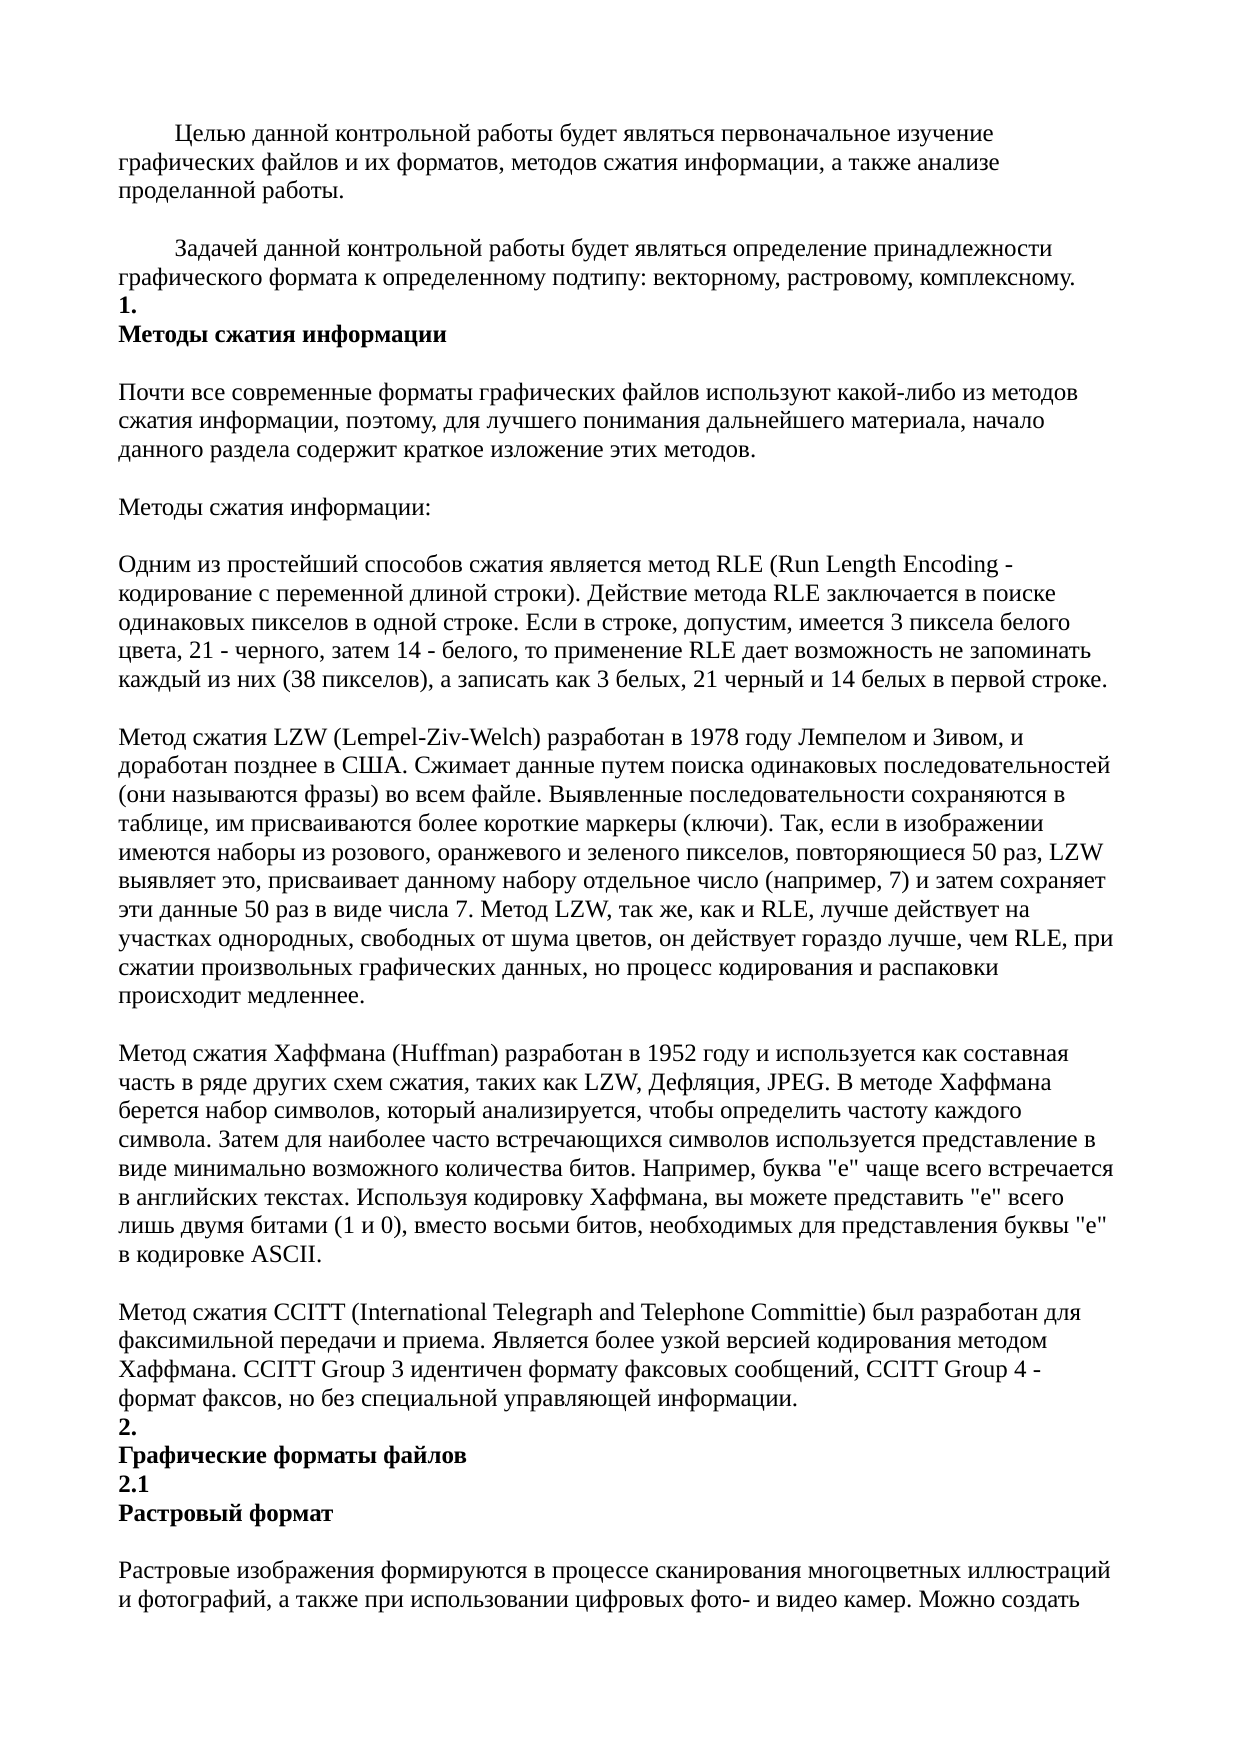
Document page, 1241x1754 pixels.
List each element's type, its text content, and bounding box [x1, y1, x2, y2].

text Целью данной контрольной работы будет являться первоначальное изучение графических файлов и их форматов, методов сжатия информации, а также анализе проделанной работы. Задачей данной контрольной работы будет являться определение принадлежности графического формата к определенному подтипу: векторному, растровому, комплексному. 1. Методы сжатия информации Почти все современные форматы графических файлов используют какой-либо из методов сжатия информации, поэтому, для лучшего понимания дальнейшего материала, начало данного раздела содержит краткое изложение этих методов. Методы сжатия информации: Одним из простейший способов сжатия является метод RLE (Run Length Encoding - кодирование с переменной длиной строки). Действие метода RLE заключается в поиске одинаковых пикселов в одной строке. Если в строке, допустим, имеется 3 пиксела белого цвета, 21 - черного, затем 14 - белого, то применение RLE дает возможность не запоминать каждый из них (38 пикселов), а записать как 3 белых, 21 черный и 14 белых в первой строке. Метод сжатия LZW (Lempel-Ziv-Welch) разработан в 1978 году Лемпелом и Зивом, и доработан позднее в США. Сжимает данные путем поиска одинаковых последовательностей (они называются фразы) во всем файле. Выявленные последовательности сохраняются в таблице, им присваиваются более короткие маркеры (ключи). Так, если в изображении имеются наборы из розового, оранжевого и зеленого пикселов, повторяющиеся 50 раз, LZW выявляет это, присваивает данному набору отдельное число (например, 7) и затем сохраняет эти данные 50 раз в виде числа 7. Метод LZW, так же, как и RLE, лучше действует на участках однородных, свободных от шума цветов, он действует гораздо лучше, чем RLE, при сжатии произвольных графических данных, но процесс кодирования и распаковки происходит медленнее. Метод сжатия Хаффмана (Huffman) разработан в 1952 году и используется как составная часть в ряде других схем сжатия, таких как LZW, Дефляция, JPEG. В методе Хаффмана берется набор символов, который анализируется, чтобы определить частоту каждого символа. Затем для наиболее часто встречающихся символов используется представление в виде минимально возможного количества битов. Например, буква "е" чаще всего встречается в английских текстах. Используя кодировку Хаффмана, вы можете представить "е" всего лишь двумя битами (1 и 0), вместо восьми битов, необходимых для представления буквы "е" в кодировке ASCII. Метод сжатия CCITT (International Telegraph and Telephone Committie) был разработан для факсимильной передачи и приема. Является более узкой версией кодирования методом Хаффмана. CCITT Group 3 идентичен формату факсовых сообщений, CCITT Group 4 - формат факсов, но без специальной управляющей информации. 2. Графические форматы файлов 2.1 Растровый формат Растровые изображения формируются в процессе сканирования многоцветных иллюстраций и фотографий, а также при использовании цифровых фото- и видео камер. Можно создать [118, 118, 1122, 1613]
